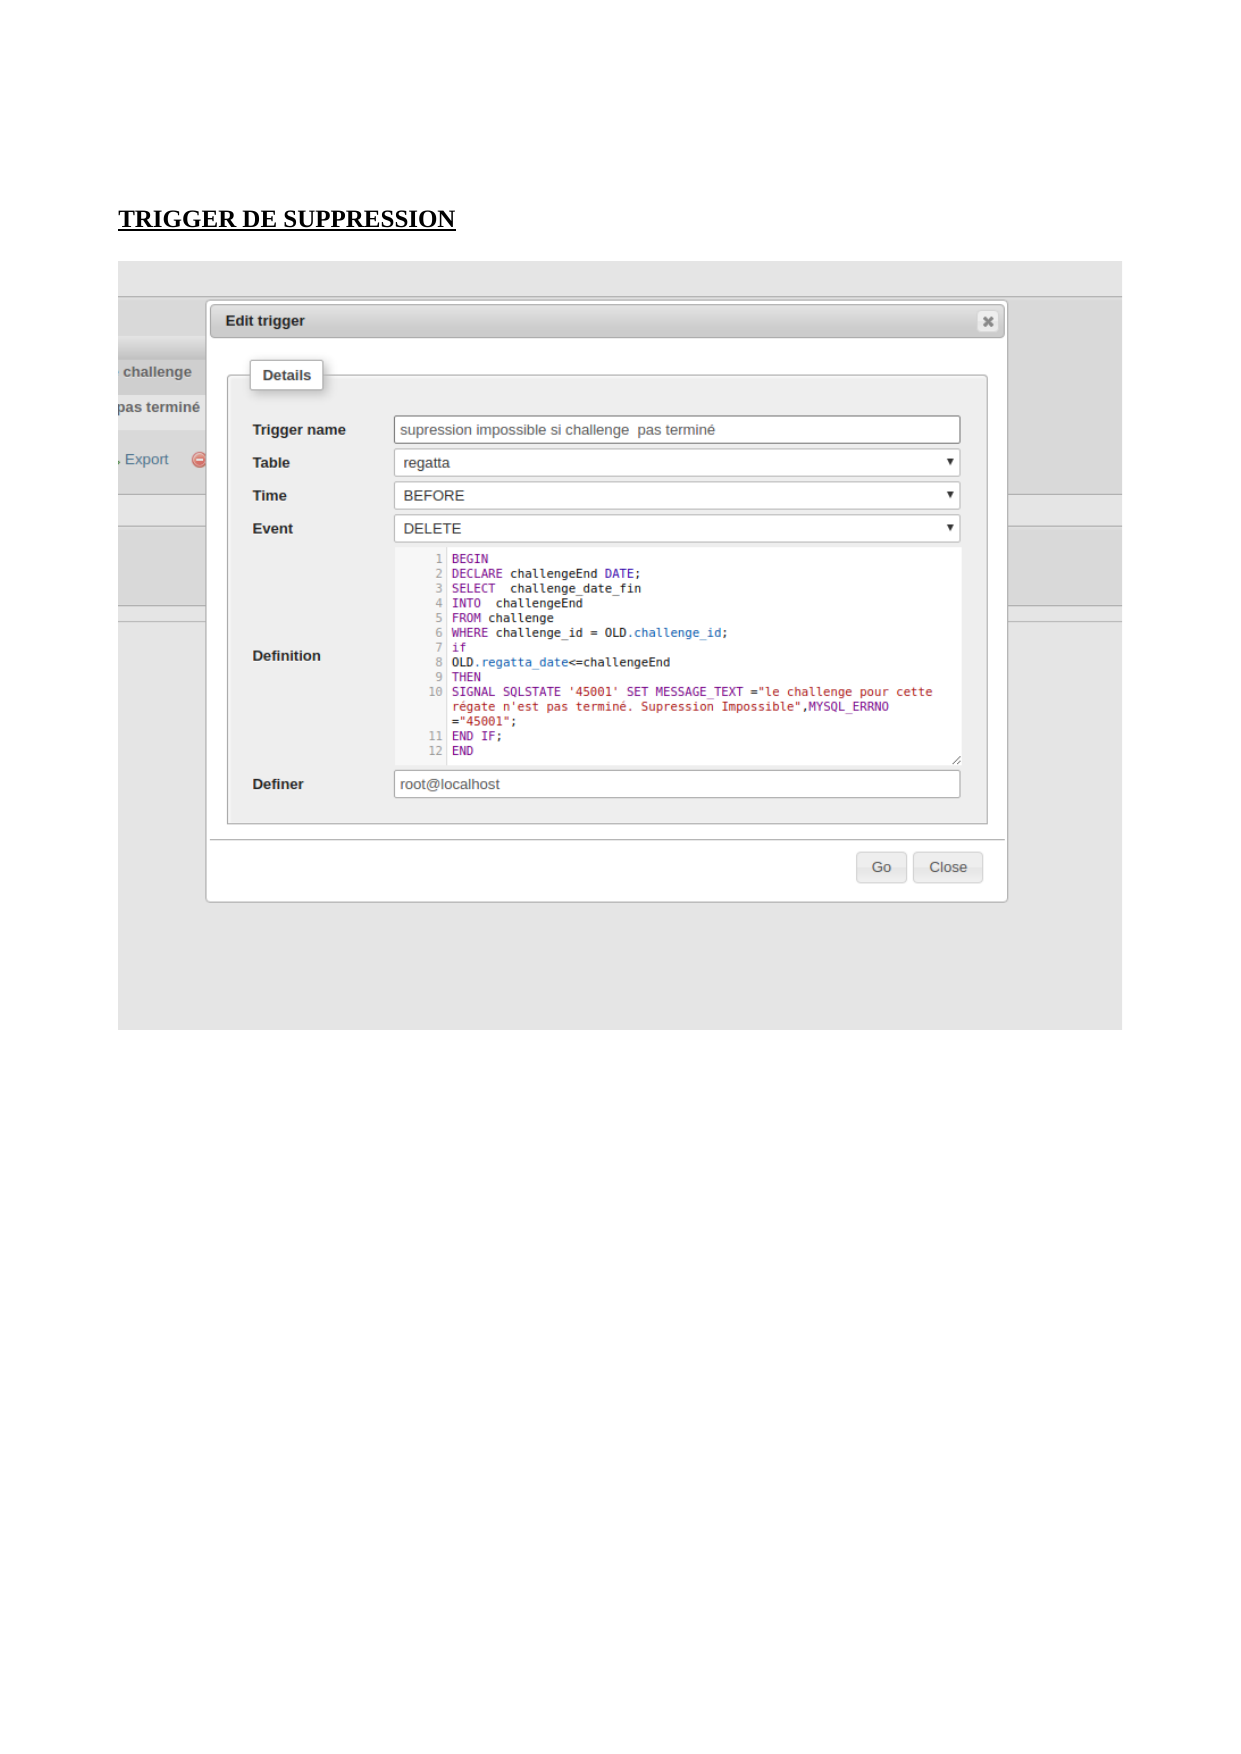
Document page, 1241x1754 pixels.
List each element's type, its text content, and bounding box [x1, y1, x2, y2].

picture [118, 261, 1123, 1030]
text TRIGGER DE SUPPRESSION [118, 204, 1122, 233]
